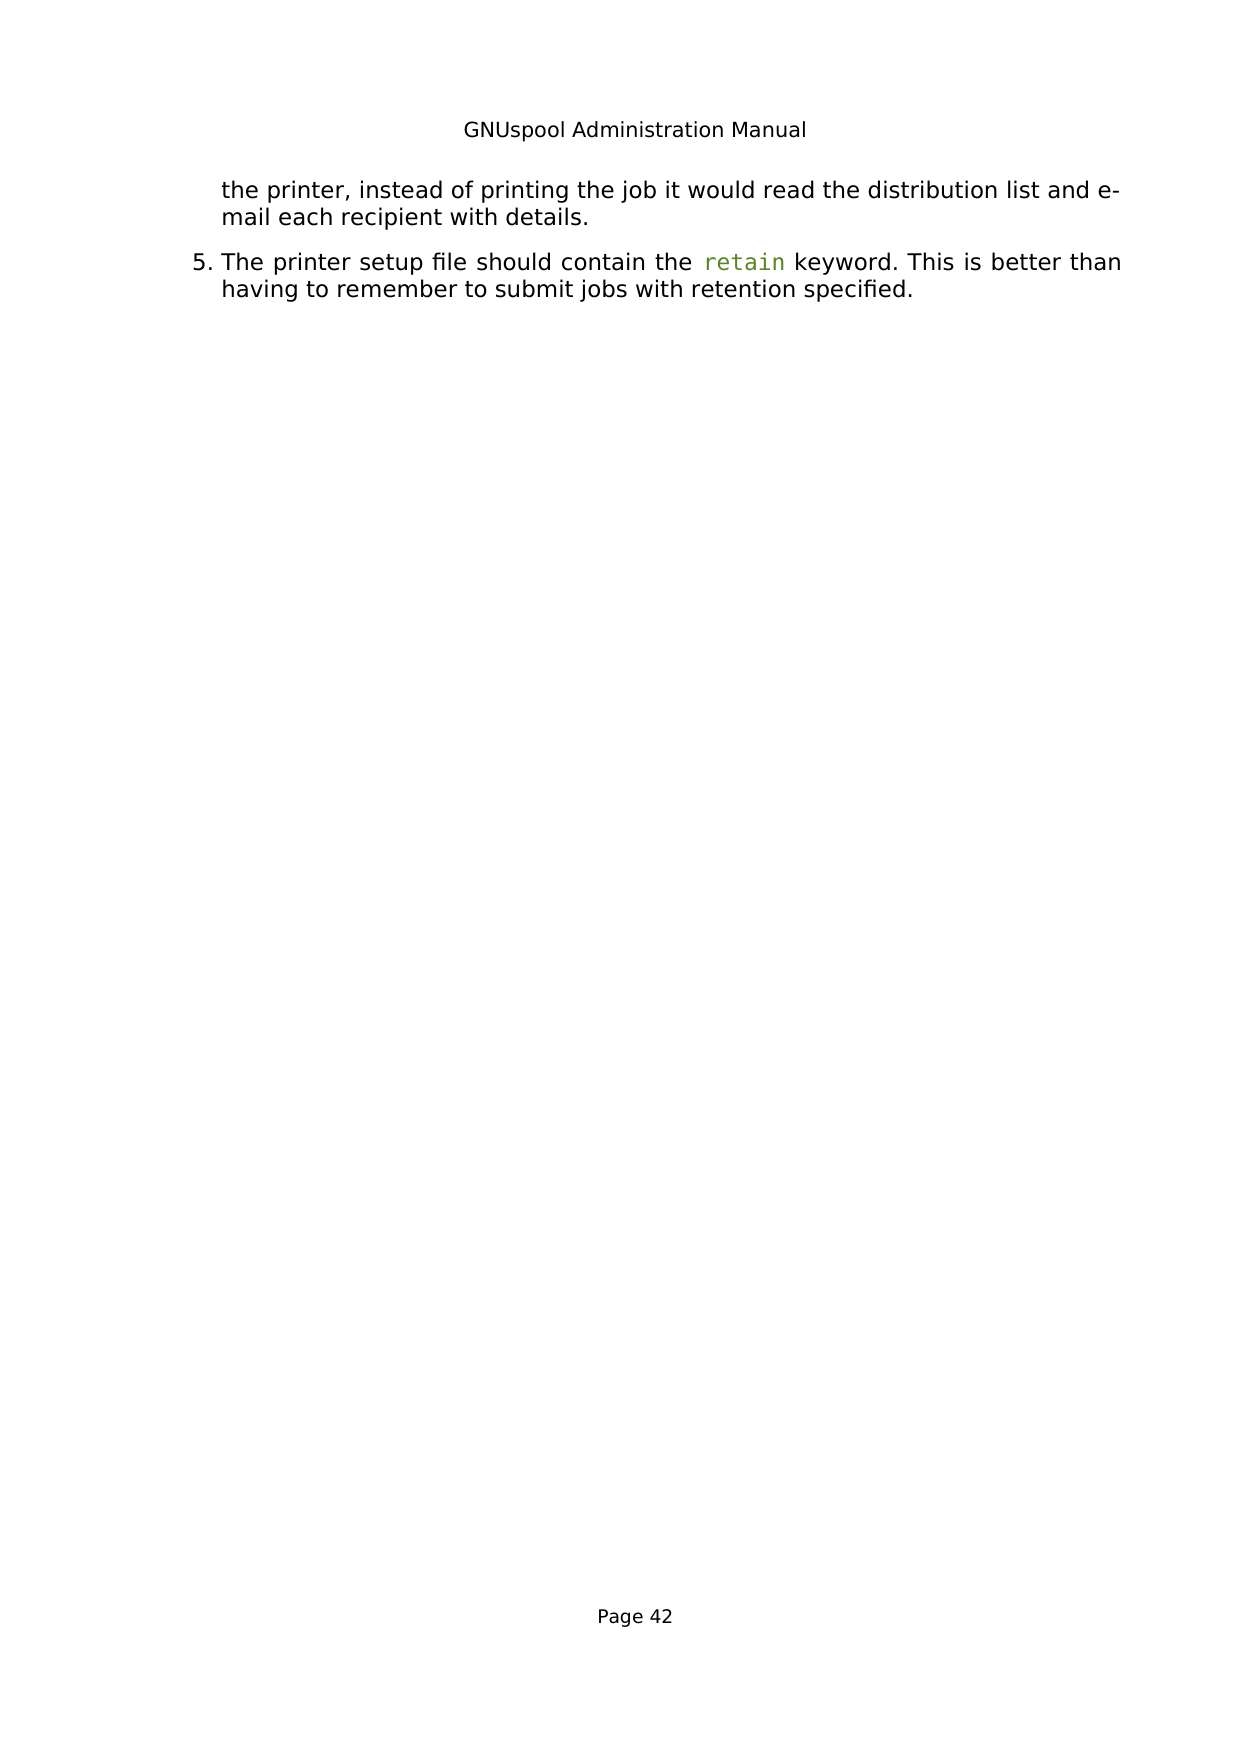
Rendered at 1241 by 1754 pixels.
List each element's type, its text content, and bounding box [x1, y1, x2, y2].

list The printer setup file should contain the retain keyword. This is better than having to remember to submit jobs with retention specified. [192, 249, 1123, 302]
list the printer, instead of printing the job it would read the distribution list and e-mail each recipient with details. [192, 177, 1123, 231]
